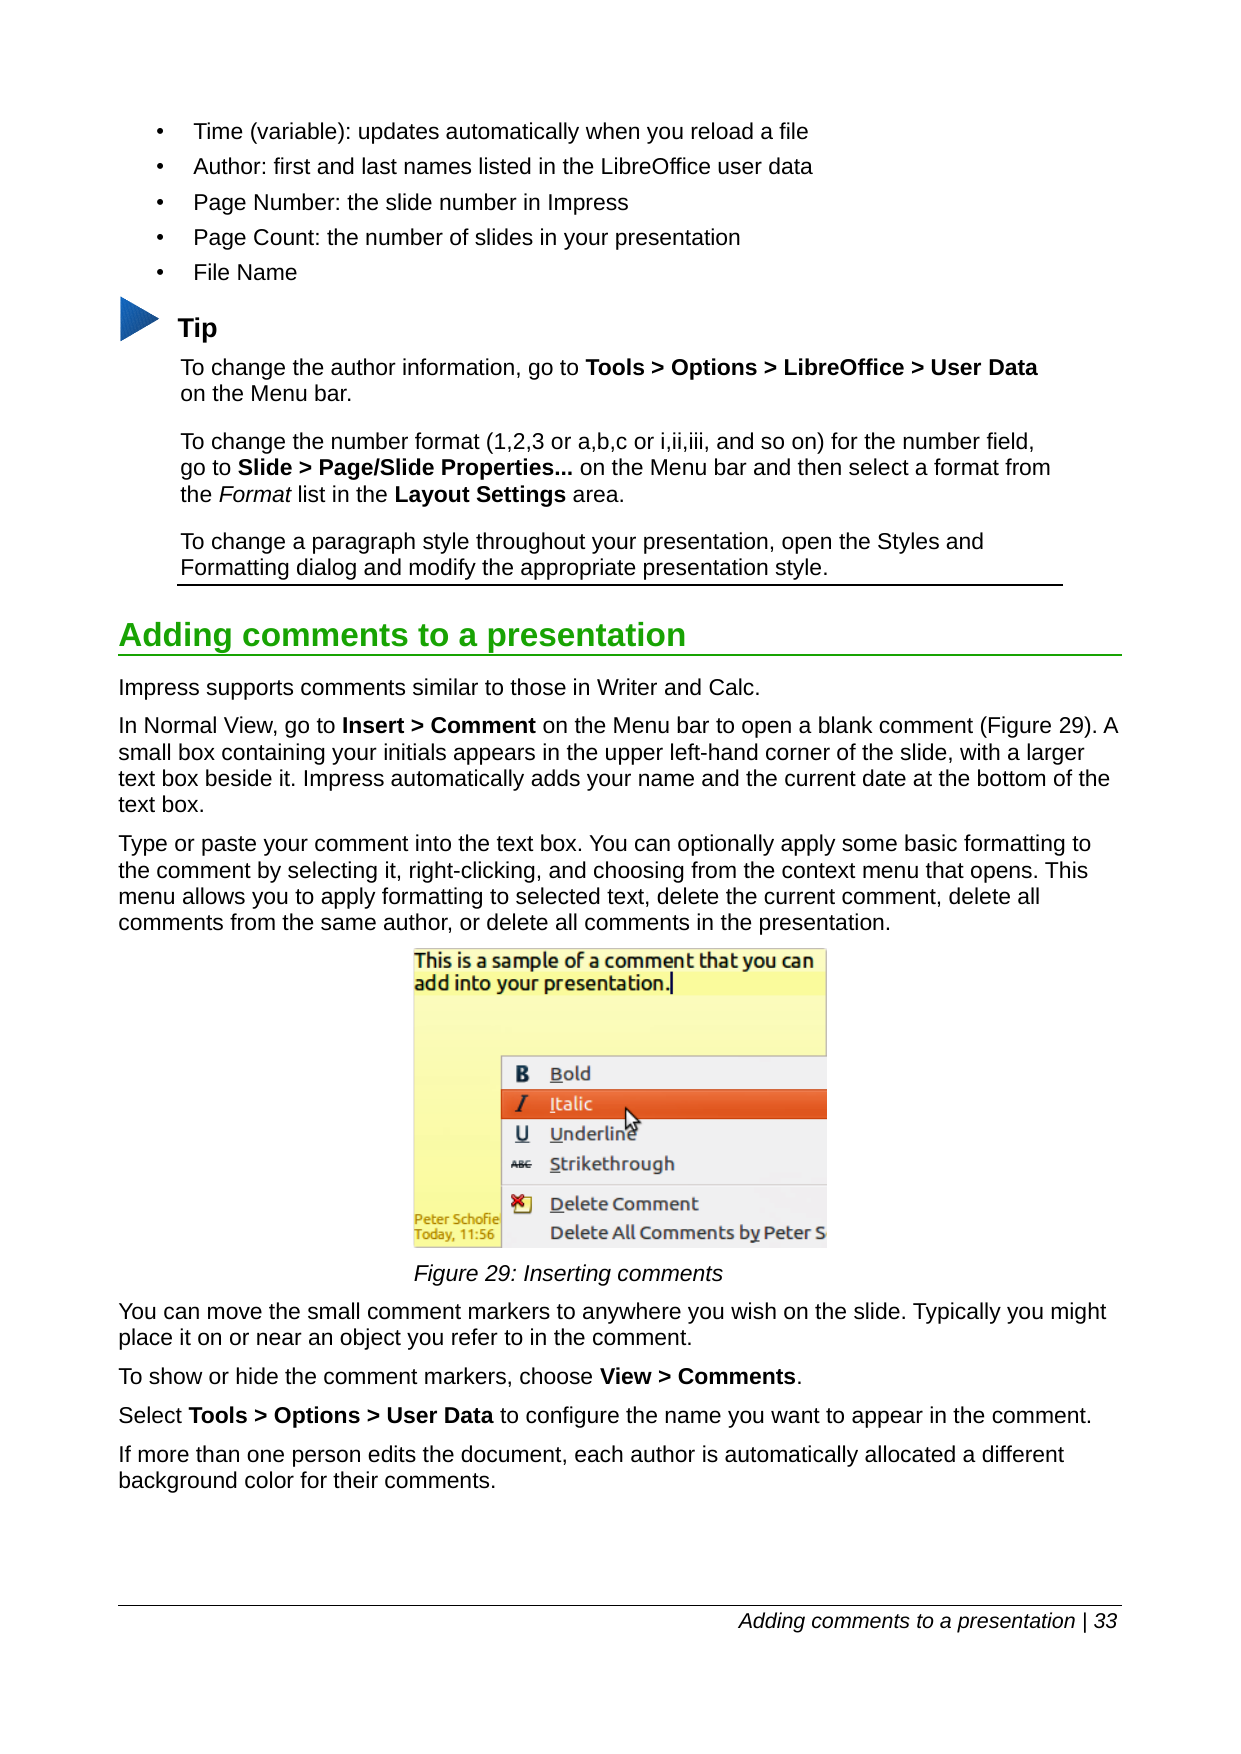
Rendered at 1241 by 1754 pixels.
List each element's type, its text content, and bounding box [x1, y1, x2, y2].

text Type or paste your comment into the text box. You can optionally apply some basic formatting to the comment by selecting it, right-clicking, and choosing from the context menu that opens. This menu allows you to apply formatting to selected text, delete the current comment, delete all comments from the same author, or delete all comments in the presentation. [118, 830, 1122, 936]
text If more than one person edits the document, each author is automatically allocated a different background color for their comments. [118, 1441, 1122, 1493]
text To show or hide the comment markers, choose View > Comments. [118, 1363, 1122, 1389]
subtitle Adding comments to a presentation [118, 615, 1122, 654]
list Page Count: the number of slides in your presentation [156, 224, 1122, 250]
text Figure 29: Inserting comments [413, 1259, 827, 1286]
text In Normal View, go to Insert > Comment on the Menu bar to open a blank comment (Figure 29). A small box containing your initials appears in the upper left-hand corner of the slide, with a larger text box beside it. Impress automatically adds your name and the current date at the bottom of the text box. [118, 712, 1122, 818]
text To change the author information, go to Tools > Options > LibreOffice > User Data on the Menu bar. [177, 351, 1063, 407]
list File Name [156, 259, 1122, 285]
list Time (variable): updates automatically when you reload a file [156, 118, 1122, 144]
list Author: first and last names listed in the LibreOffice user data [156, 153, 1122, 180]
list Page Number: the slide number in Impress [156, 188, 1122, 215]
text To change a paragraph style throughout your presentation, open the Styles and Formatting dialog and modify the appropriate presentation style. [177, 525, 1063, 584]
picture [413, 948, 827, 1248]
text Impress supports comments similar to those in Writer and Calc. [118, 673, 1122, 700]
subtitle Tip [118, 294, 1122, 343]
text Select Tools > Options > User Data to configure the name you want to appear in the comment. [118, 1402, 1122, 1428]
text To change the number format (1,2,3 or a,b,c or i,ii,iii, and so on) for the number field, go to Slide > Page/Slide Properties... on the Menu bar and then select a format from the Format list in the Layout Settings area. [177, 425, 1063, 507]
text You can move the small comment markers to anywhere you wish on the slide. Typically you might place it on or near an object you refer to in the comment. [118, 1298, 1122, 1351]
